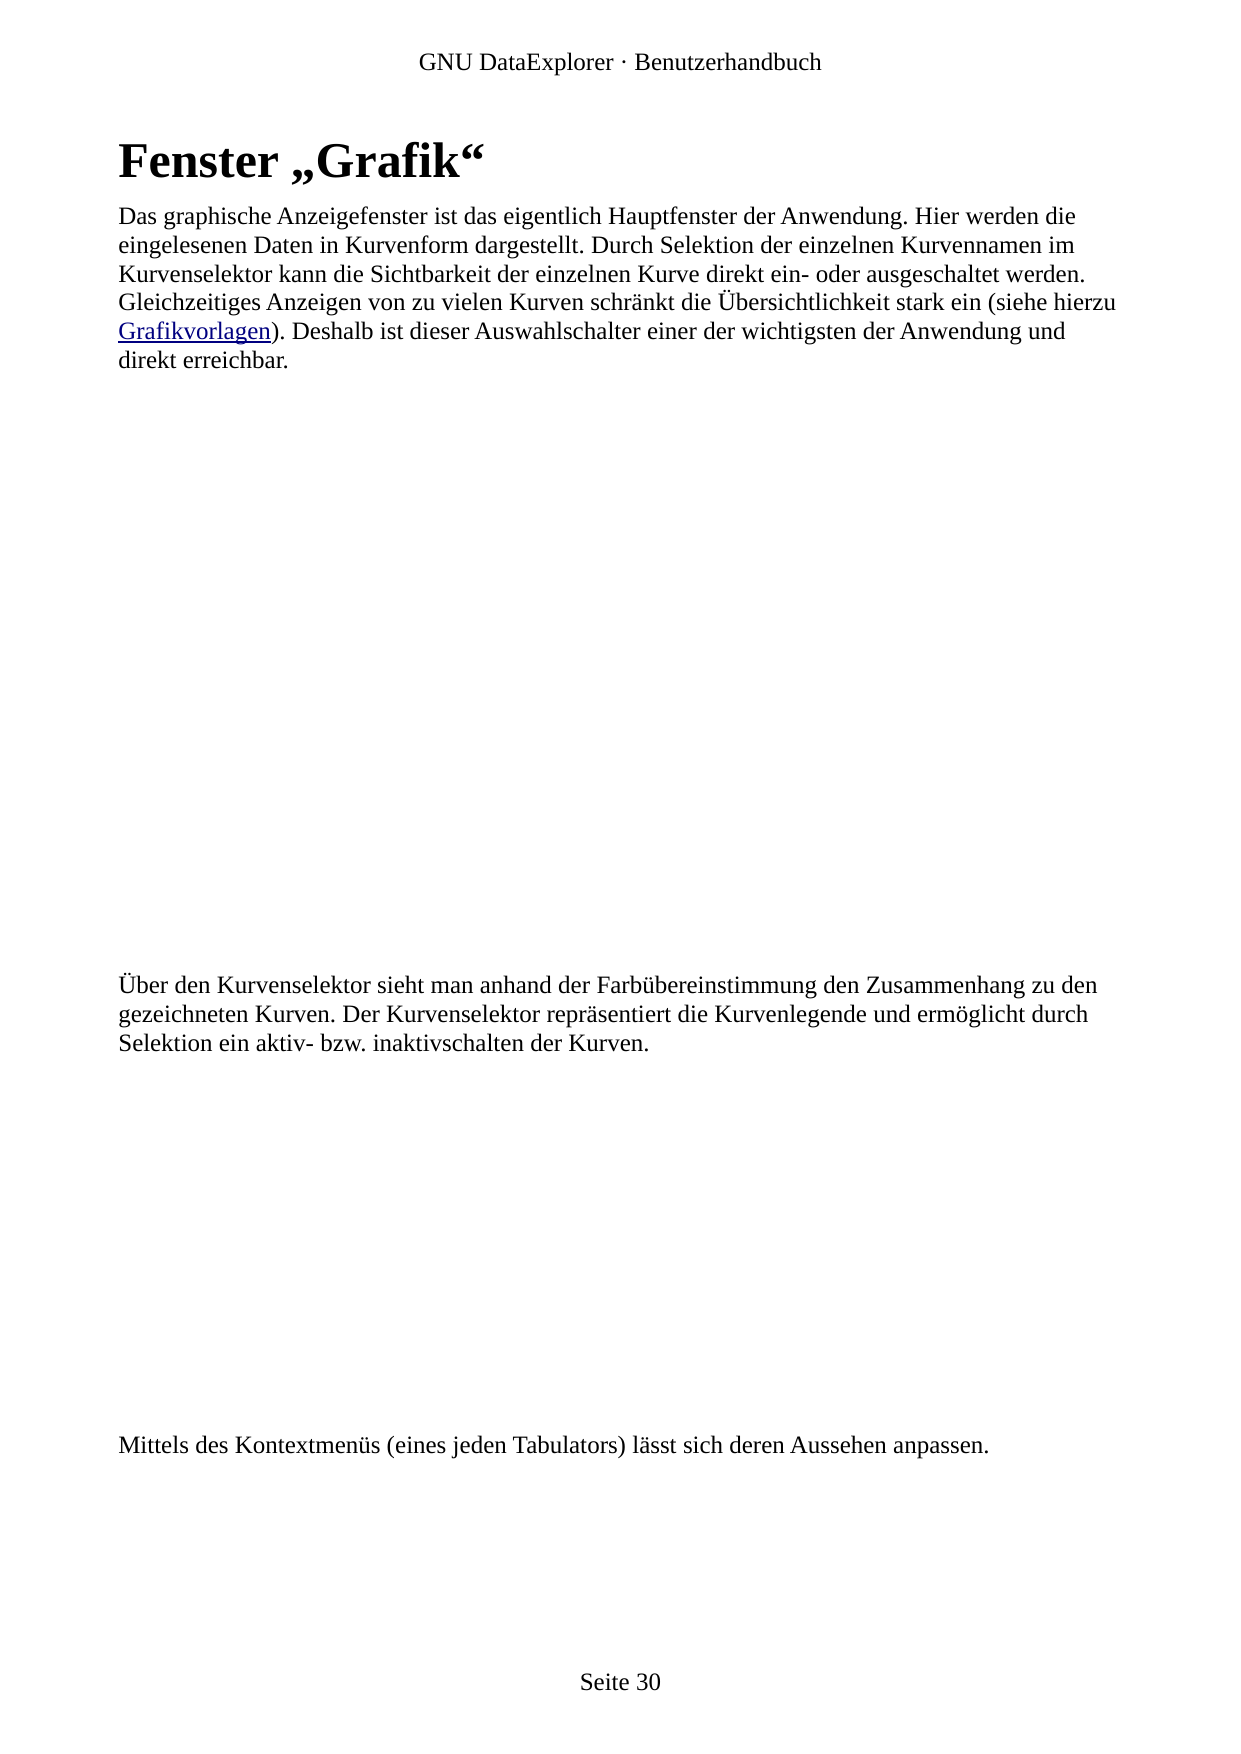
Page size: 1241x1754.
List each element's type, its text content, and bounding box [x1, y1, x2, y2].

text Mittels des Kontextmenüs (eines jeden Tabulators) lässt sich deren Aussehen anpassen. [118, 1430, 1122, 1458]
text Über den Kurvenselektor sieht man anhand der Farbübereinstimmung den Zusammenhang zu den gezeichneten Kurven. Der Kurvenselektor repräsentiert die Kurvenlegende und ermöglicht durch Selektion ein aktiv- bzw. inaktivschalten der Kurven. [118, 970, 1122, 1056]
text Das graphische Anzeigefenster ist das eigentlich Hauptfenster der Anwendung. Hier werden die eingelesenen Daten in Kurvenform dargestellt. Durch Selektion der einzelnen Kurvennamen im Kurvenselektor kann die Sichtbarkeit der einzelnen Kurve direkt ein- oder ausgeschaltet werden. Gleichzeitiges Anzeigen von zu vielen Kurven schränkt die Übersichtlichkeit stark ein (siehe hierzu Grafikvorlagen). Deshalb ist dieser Auswahlschalter einer der wichtigsten der Anwendung und direkt erreichbar. [118, 201, 1122, 374]
subtitle Fenster „Grafik“ [118, 131, 1122, 189]
